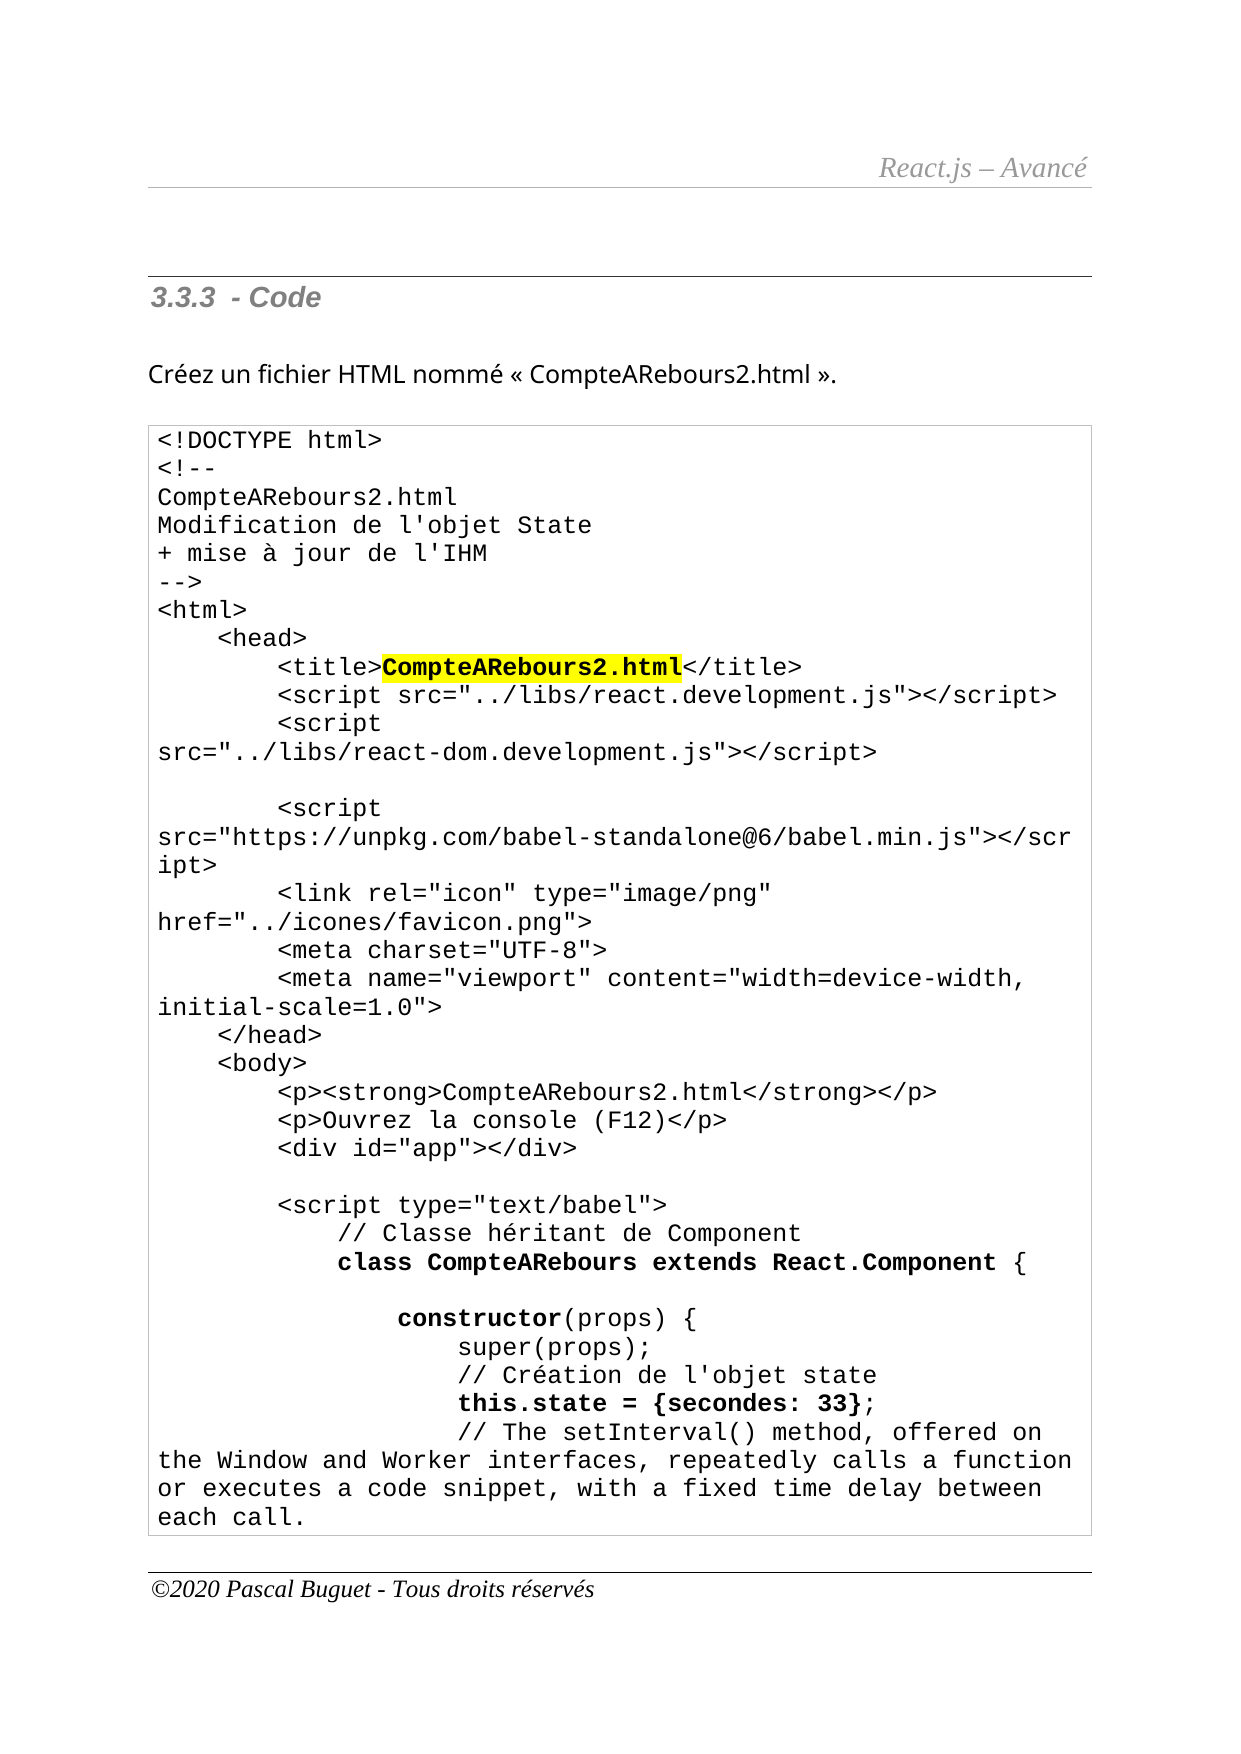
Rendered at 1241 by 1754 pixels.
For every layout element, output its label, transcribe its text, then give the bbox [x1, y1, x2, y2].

text constructor(props) { [149, 1303, 1091, 1331]
text <script src="https://unpkg.com/babel-standalone@6/babel.min.js"></script> [149, 793, 1091, 878]
text <title>CompteARebours2.html</title> [149, 651, 1091, 679]
text <p>Ouvrez la console (F12)</p> [149, 1104, 1091, 1133]
text <!DOCTYPE html> [149, 426, 1091, 453]
text <div id="app"></div> [149, 1133, 1091, 1164]
text super(props); [149, 1331, 1091, 1359]
text CompteARebours2.html [149, 481, 1091, 509]
text <link rel="icon" type="image/png" href="../icones/favicon.png"> [149, 878, 1091, 934]
text <body> [149, 1048, 1091, 1076]
text --> [149, 566, 1091, 594]
text // Création de l'objet state [149, 1359, 1091, 1388]
text + mise à jour de l'IHM [149, 538, 1091, 566]
text Modification de l'objet State [149, 509, 1091, 538]
text // The setInterval() method, offered on the Window and Worker interfaces, repeatedly calls a function or executes a code snippet, with a fixed time delay between each call. [149, 1416, 1091, 1535]
text <meta charset="UTF-8"> [149, 934, 1091, 963]
subtitle - Code [148, 277, 1092, 316]
text <script src="../libs/react-dom.development.js"></script> [149, 708, 1091, 768]
text <meta name="viewport" content="width=device-width, initial-scale=1.0"> [149, 963, 1091, 1019]
text <p><strong>CompteARebours2.html</strong></p> [149, 1076, 1091, 1104]
text </head> [149, 1019, 1091, 1048]
text <html> [149, 594, 1091, 623]
text <script type="text/babel"> [149, 1189, 1091, 1218]
text // Classe héritant de Component [149, 1218, 1091, 1246]
text <script src="../libs/react.development.js"></script> [149, 679, 1091, 708]
text class CompteARebours extends React.Component { [149, 1246, 1091, 1278]
text <!-- [149, 453, 1091, 481]
text Créez un fichier HTML nommé « CompteARebours2.html ». [148, 356, 1092, 391]
text <head> [149, 623, 1091, 651]
text this.state = {secondes: 33}; [149, 1388, 1091, 1416]
